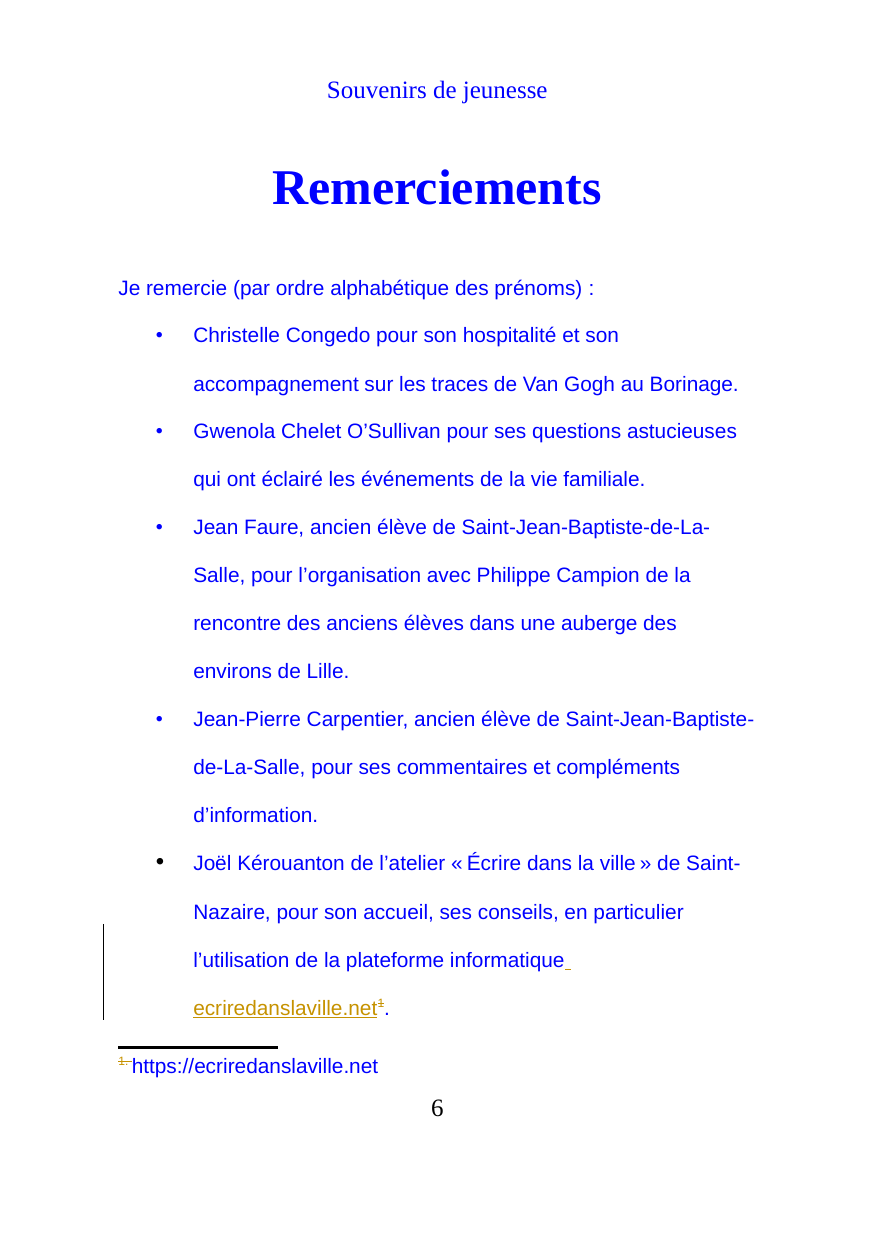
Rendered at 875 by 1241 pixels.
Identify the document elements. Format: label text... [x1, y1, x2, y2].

text Je remercie (par ordre alphabétique des prénoms) : [118, 275, 756, 299]
list Jean-Pierre Carpentier, ancien élève de Saint-Jean-Baptiste-de-La-Salle, pour ses commentaires et compléments d’information. [156, 707, 756, 827]
list Gwenola Chelet O’Sullivan pour ses questions astucieuses qui ont éclairé les événements de la vie familiale. [156, 419, 756, 491]
list Joël Kérouanton de l’atelier « Écrire dans la ville » de Saint-Nazaire, pour son accueil, ses conseils, en particulier l’utilisation de la plateforme informatique ecriredanslaville.net. [156, 851, 756, 1019]
list Christelle Congedo pour son hospitalité et son accompagnement sur les traces de Van Gogh au Borinage. [156, 323, 756, 395]
list Jean Faure, ancien élève de Saint-Jean-Baptiste-de-La-Salle, pour l’organisation avec Philippe Campion de la rencontre des anciens élèves dans une auberge des environs de Lille. [156, 515, 756, 683]
subtitle Remerciements [118, 157, 756, 215]
